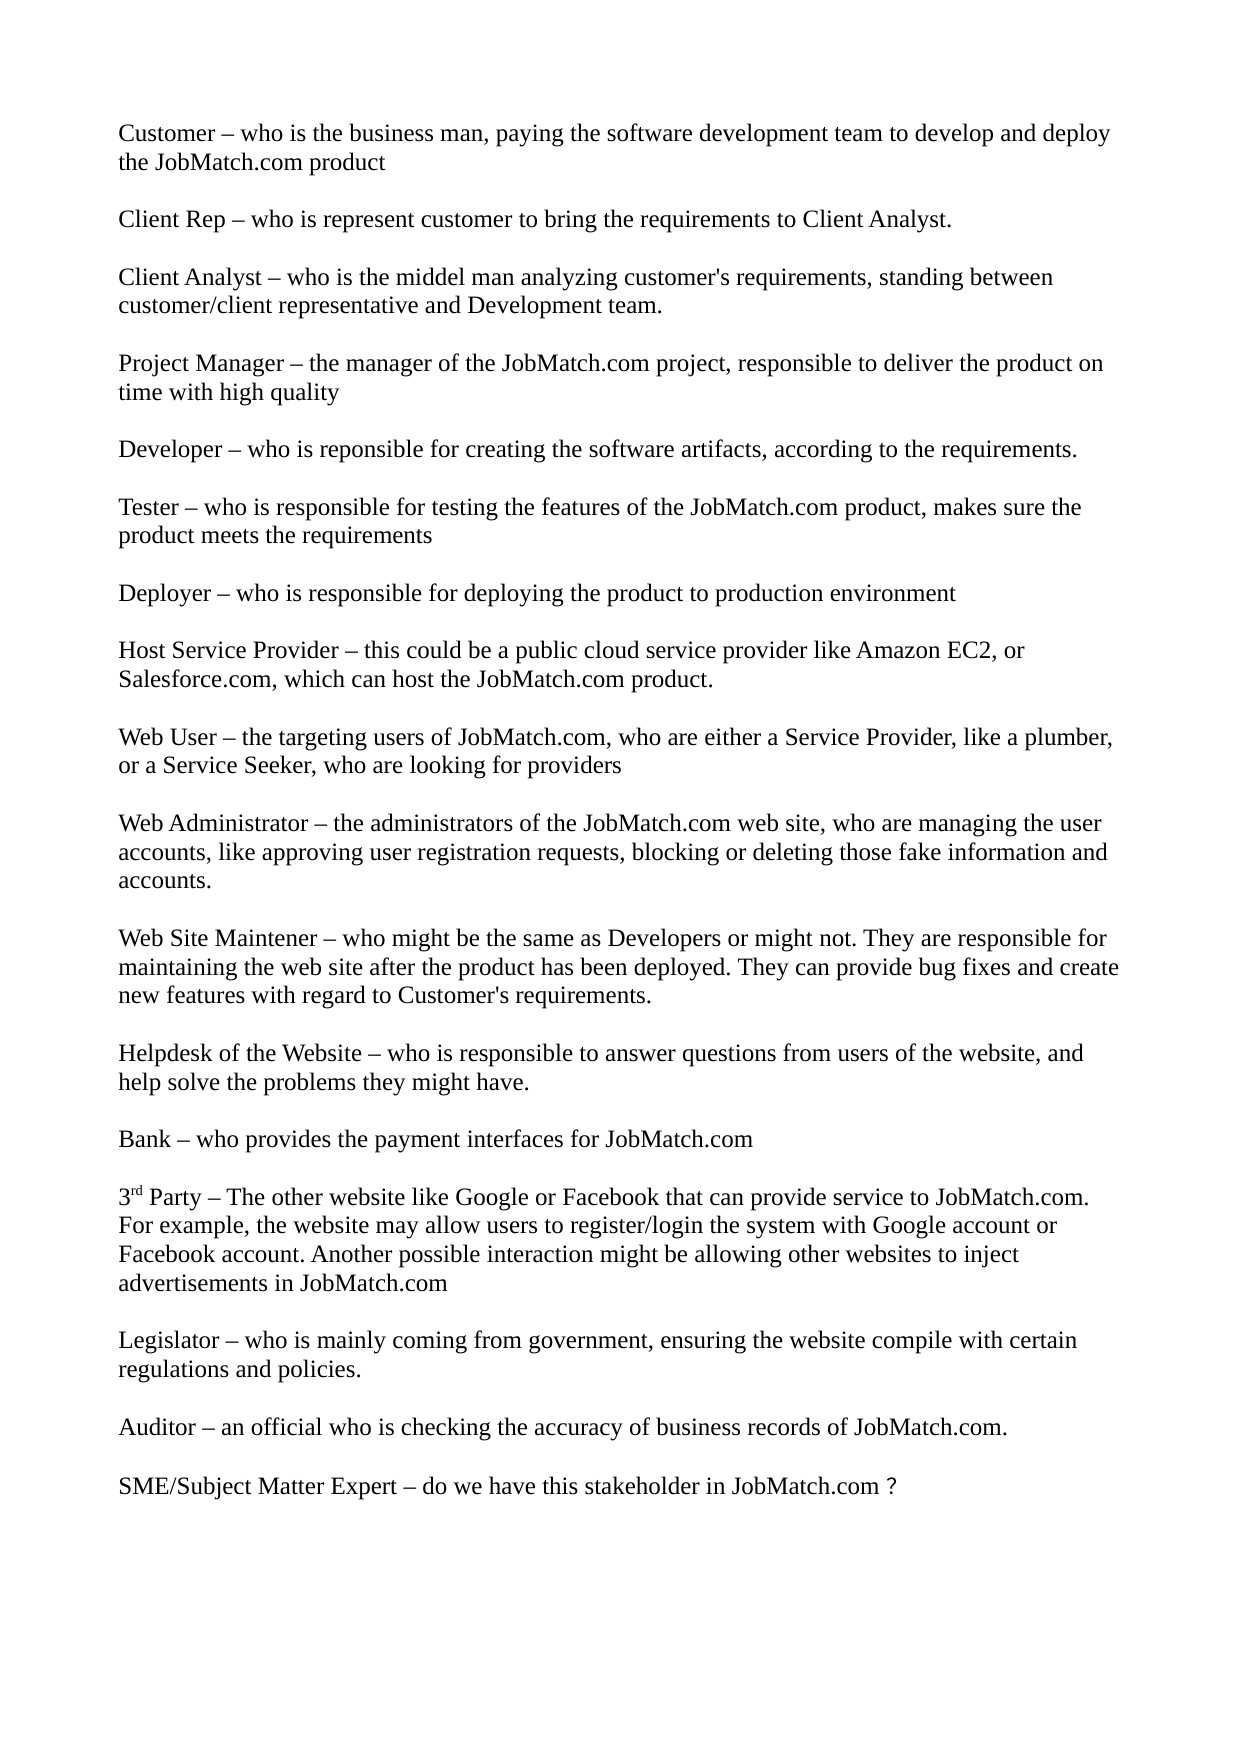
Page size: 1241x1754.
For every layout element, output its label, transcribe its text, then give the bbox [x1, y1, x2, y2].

text Project Manager – the manager of the JobMatch.com project, responsible to deliver the product on time with high quality [118, 348, 1122, 406]
text Web User – the targeting users of JobMatch.com, who are either a Service Provider, like a plumber, or a Service Seeker, who are looking for providers [118, 722, 1122, 779]
text Customer – who is the business man, paying the software development team to develop and deploy the JobMatch.com product [118, 118, 1122, 176]
text Auditor – an official who is checking the accuracy of business records of JobMatch.com. [118, 1412, 1122, 1441]
text Legislator – who is mainly coming from government, ensuring the website compile with certain regulations and policies. [118, 1326, 1122, 1383]
text Helpdesk of the Website – who is responsible to answer questions from users of the website, and help solve the problems they might have. [118, 1038, 1122, 1096]
text Developer – who is reponsible for creating the software artifacts, according to the requirements. [118, 434, 1122, 463]
text Client Analyst – who is the middel man analyzing customer's requirements, standing between customer/client representative and Development team. [118, 262, 1122, 319]
text 3rd Party – The other website like Google or Facebook that can provide service to JobMatch.com. For example, the website may allow users to register/login the system with Google account or Facebook account. Another possible interaction might be allowing other websites to inject advertisements in JobMatch.com [118, 1182, 1122, 1297]
text Client Rep – who is represent customer to bring the requirements to Client Analyst. [118, 204, 1122, 233]
text Tester – who is responsible for testing the features of the JobMatch.com product, makes sure the product meets the requirements [118, 492, 1122, 549]
text SME/Subject Matter Expert – do we have this stakeholder in JobMatch.com ？ [118, 1469, 1122, 1501]
text Web Administrator – the administrators of the JobMatch.com web site, who are managing the user accounts, like approving user registration requests, blocking or deleting those fake information and accounts. [118, 808, 1122, 894]
text Deployer – who is responsible for deploying the product to production environment [118, 578, 1122, 607]
text Host Service Provider – this could be a public cloud service provider like Amazon EC2, or Salesforce.com, which can host the JobMatch.com product. [118, 636, 1122, 693]
text Web Site Maintener – who might be the same as Developers or might not. They are responsible for maintaining the web site after the product has been deployed. They can provide bug fixes and create new features with regard to Customer's requirements. [118, 923, 1122, 1009]
text Bank – who provides the payment interfaces for JobMatch.com [118, 1124, 1122, 1153]
